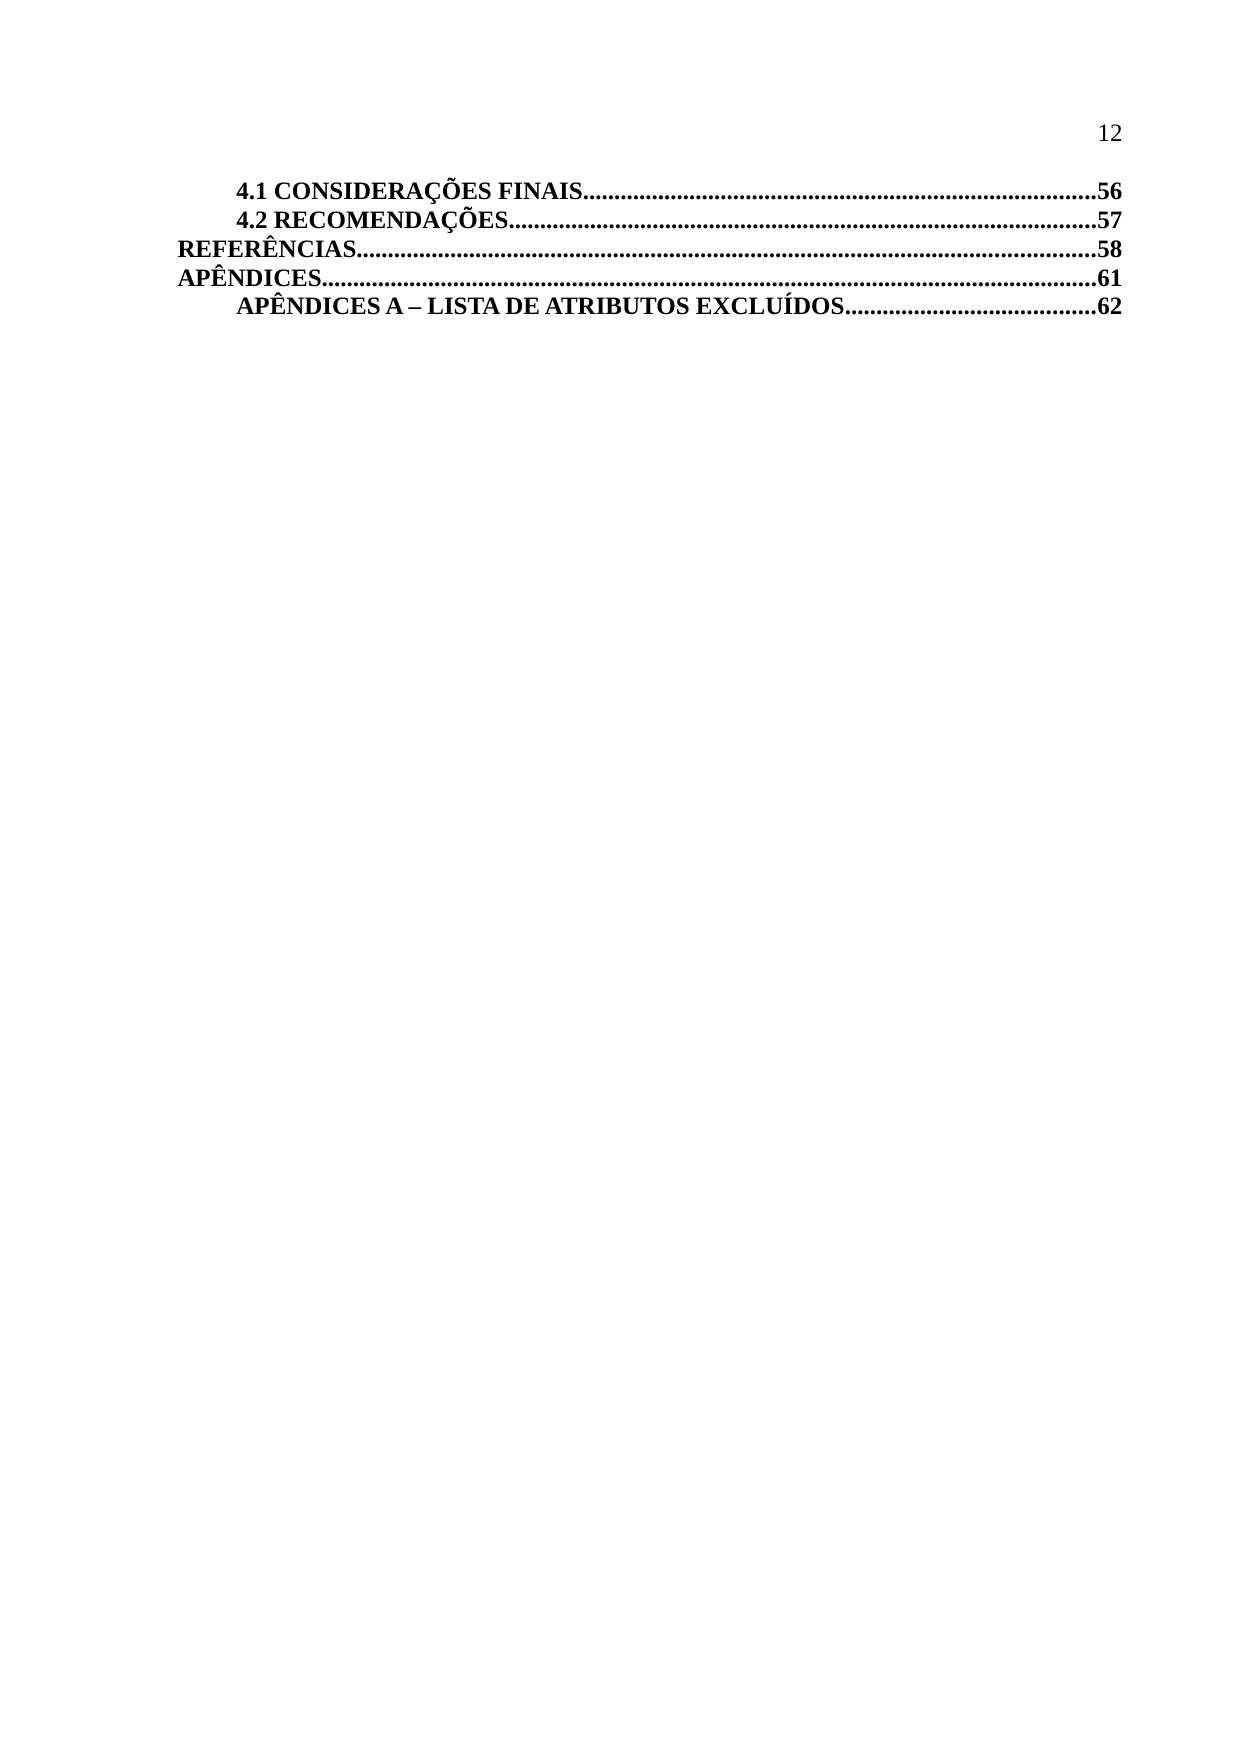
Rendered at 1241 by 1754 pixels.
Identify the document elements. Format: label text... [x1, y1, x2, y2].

text referências 58 [177, 234, 1122, 263]
text 4.2 RECOMENDAÇÕES 57 [236, 205, 1122, 234]
text Apêndices A – Lista de atributos excluídos 62 [236, 291, 1122, 320]
text Apêndices 61 [177, 263, 1122, 291]
text 4.1 CONSIDERAÇÕES FINAIS 56 [236, 176, 1122, 205]
